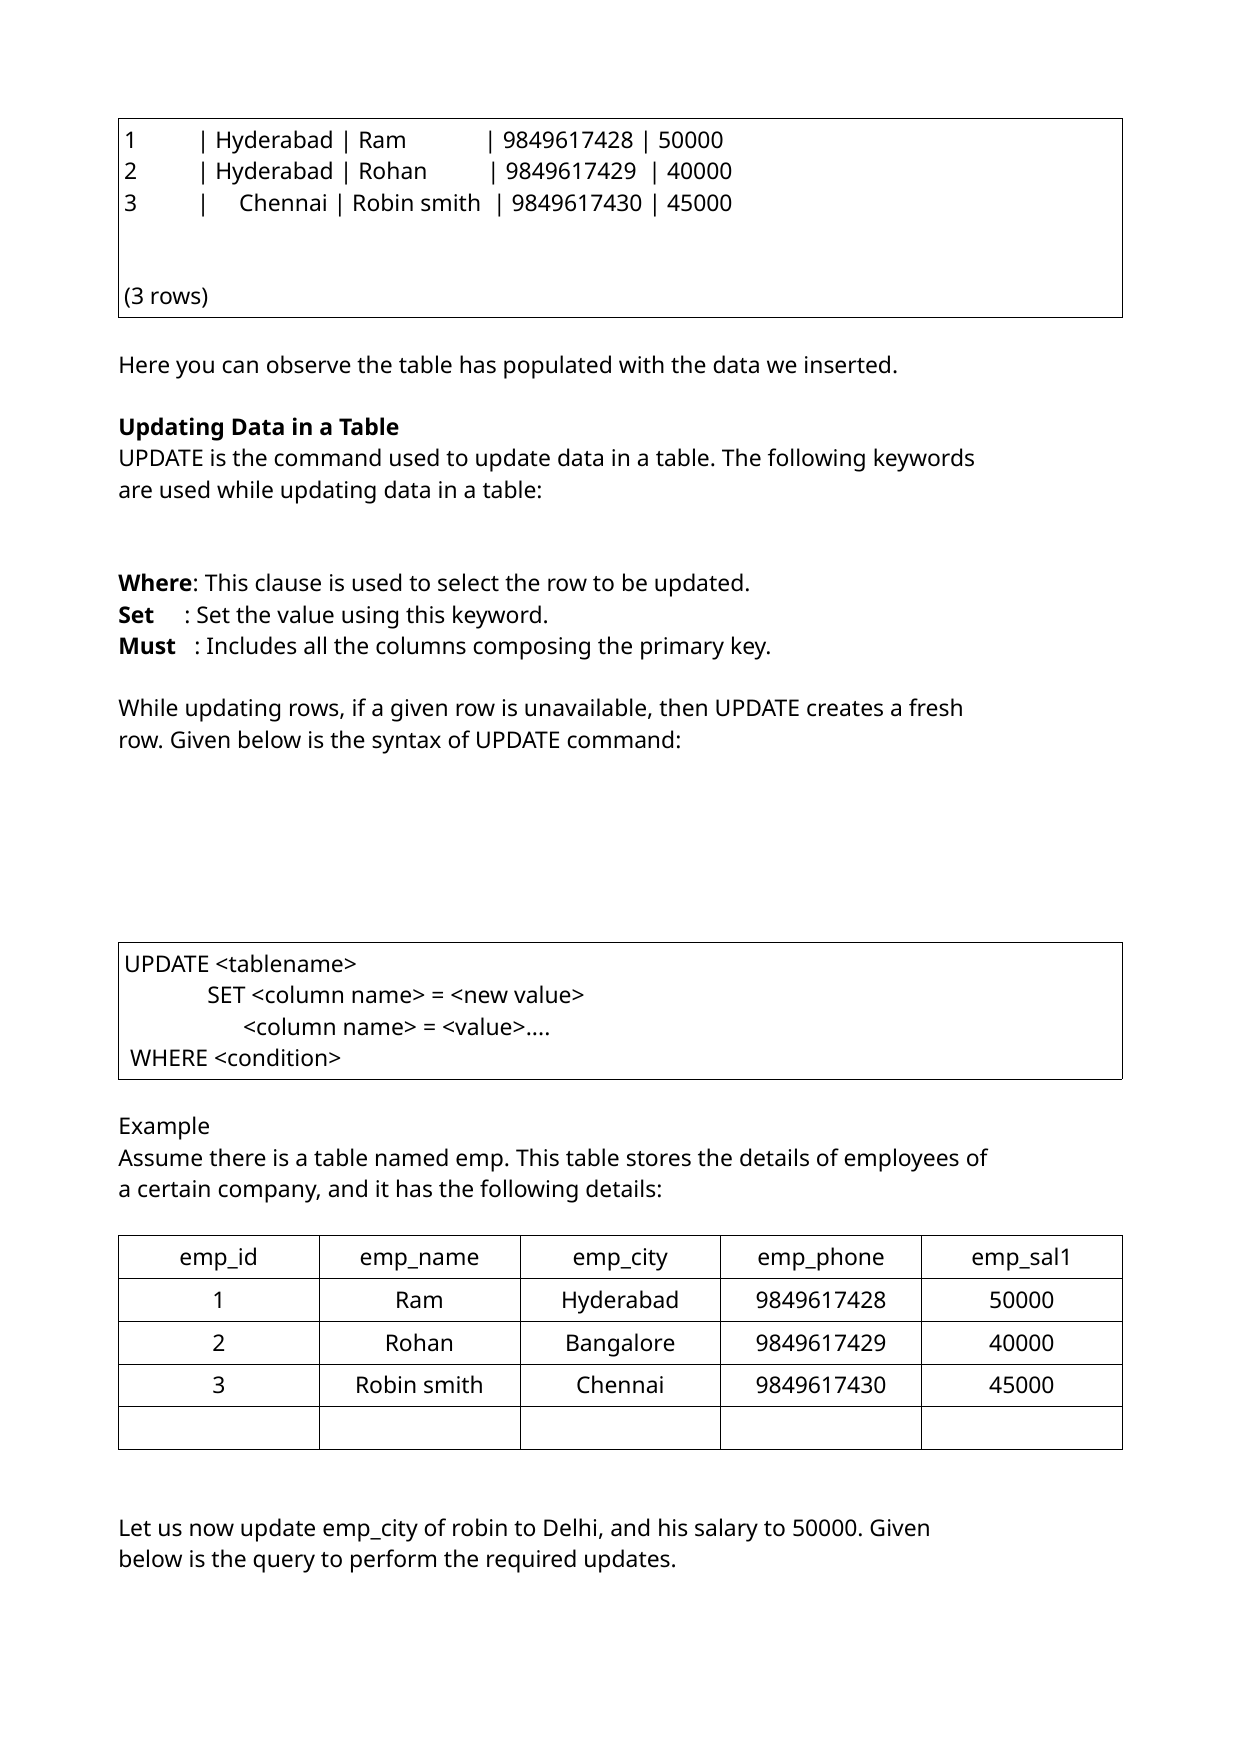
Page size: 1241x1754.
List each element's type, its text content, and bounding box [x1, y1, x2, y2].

text Example [118, 1110, 1122, 1141]
text Must : Includes all the columns composing the primary key. [118, 630, 1122, 661]
table_cell 1 [119, 1279, 319, 1321]
table_cell Rohan [320, 1322, 520, 1364]
table_cell [721, 1407, 921, 1449]
table_header emp_name [320, 1236, 520, 1278]
table_cell Hyderabad [521, 1279, 720, 1321]
table_cell Chennai [521, 1365, 720, 1406]
table_cell 45000 [922, 1365, 1122, 1406]
table_cell 2 [119, 1322, 319, 1364]
table_cell [922, 1407, 1122, 1449]
text Set : Set the value using this keyword. [118, 598, 1122, 630]
table_header emp_sal1 [922, 1236, 1122, 1278]
table_cell Ram [320, 1279, 520, 1321]
text below is the query to perform the required updates. [118, 1543, 1122, 1574]
text While updating rows, if a given row is unavailable, then UPDATE creates a fresh [118, 692, 1122, 723]
text Updating Data in a Table [118, 411, 1122, 442]
table_cell Robin smith [320, 1365, 520, 1406]
text Let us now update emp_city of robin to Delhi, and his salary to 50000. Given [118, 1512, 1122, 1543]
table_header emp_id [119, 1236, 319, 1278]
text Here you can observe the table has populated with the data we inserted. [118, 348, 1122, 380]
text are used while updating data in a table: [118, 473, 1122, 505]
table_cell [521, 1407, 720, 1449]
table_cell 40000 [922, 1322, 1122, 1364]
table_cell 9849617429 [721, 1322, 921, 1364]
table_cell 50000 [922, 1279, 1122, 1321]
table_header emp_phone [721, 1236, 921, 1278]
table_header UPDATE <tablename> SET <column name> = <new value> <column name> = <value>.... WHERE <condition> [119, 943, 1122, 1079]
table_cell 9849617428 [721, 1279, 921, 1321]
table_header emp_city [521, 1236, 720, 1278]
table_cell [320, 1407, 520, 1449]
text UPDATE is the command used to update data in a table. The following keywords [118, 442, 1122, 473]
text Where: This clause is used to select the row to be updated. [118, 567, 1122, 598]
table_cell 9849617430 [721, 1365, 921, 1406]
table_cell 3 [119, 1365, 319, 1406]
table_header 1 | Hyderabad | Ram | 9849617428 | 50000 2 | Hyderabad | Rohan | 9849617429 | 40000 3 | Chennai | Robin smith | 9849617430 | 45000 (3 rows) [119, 119, 1122, 317]
table_cell [119, 1407, 319, 1449]
text row. Given below is the syntax of UPDATE command: [118, 723, 1122, 755]
text Assume there is a table named emp. This table stores the details of employees of [118, 1141, 1122, 1173]
table_cell Bangalore [521, 1322, 720, 1364]
text a certain company, and it has the following details: [118, 1173, 1122, 1204]
